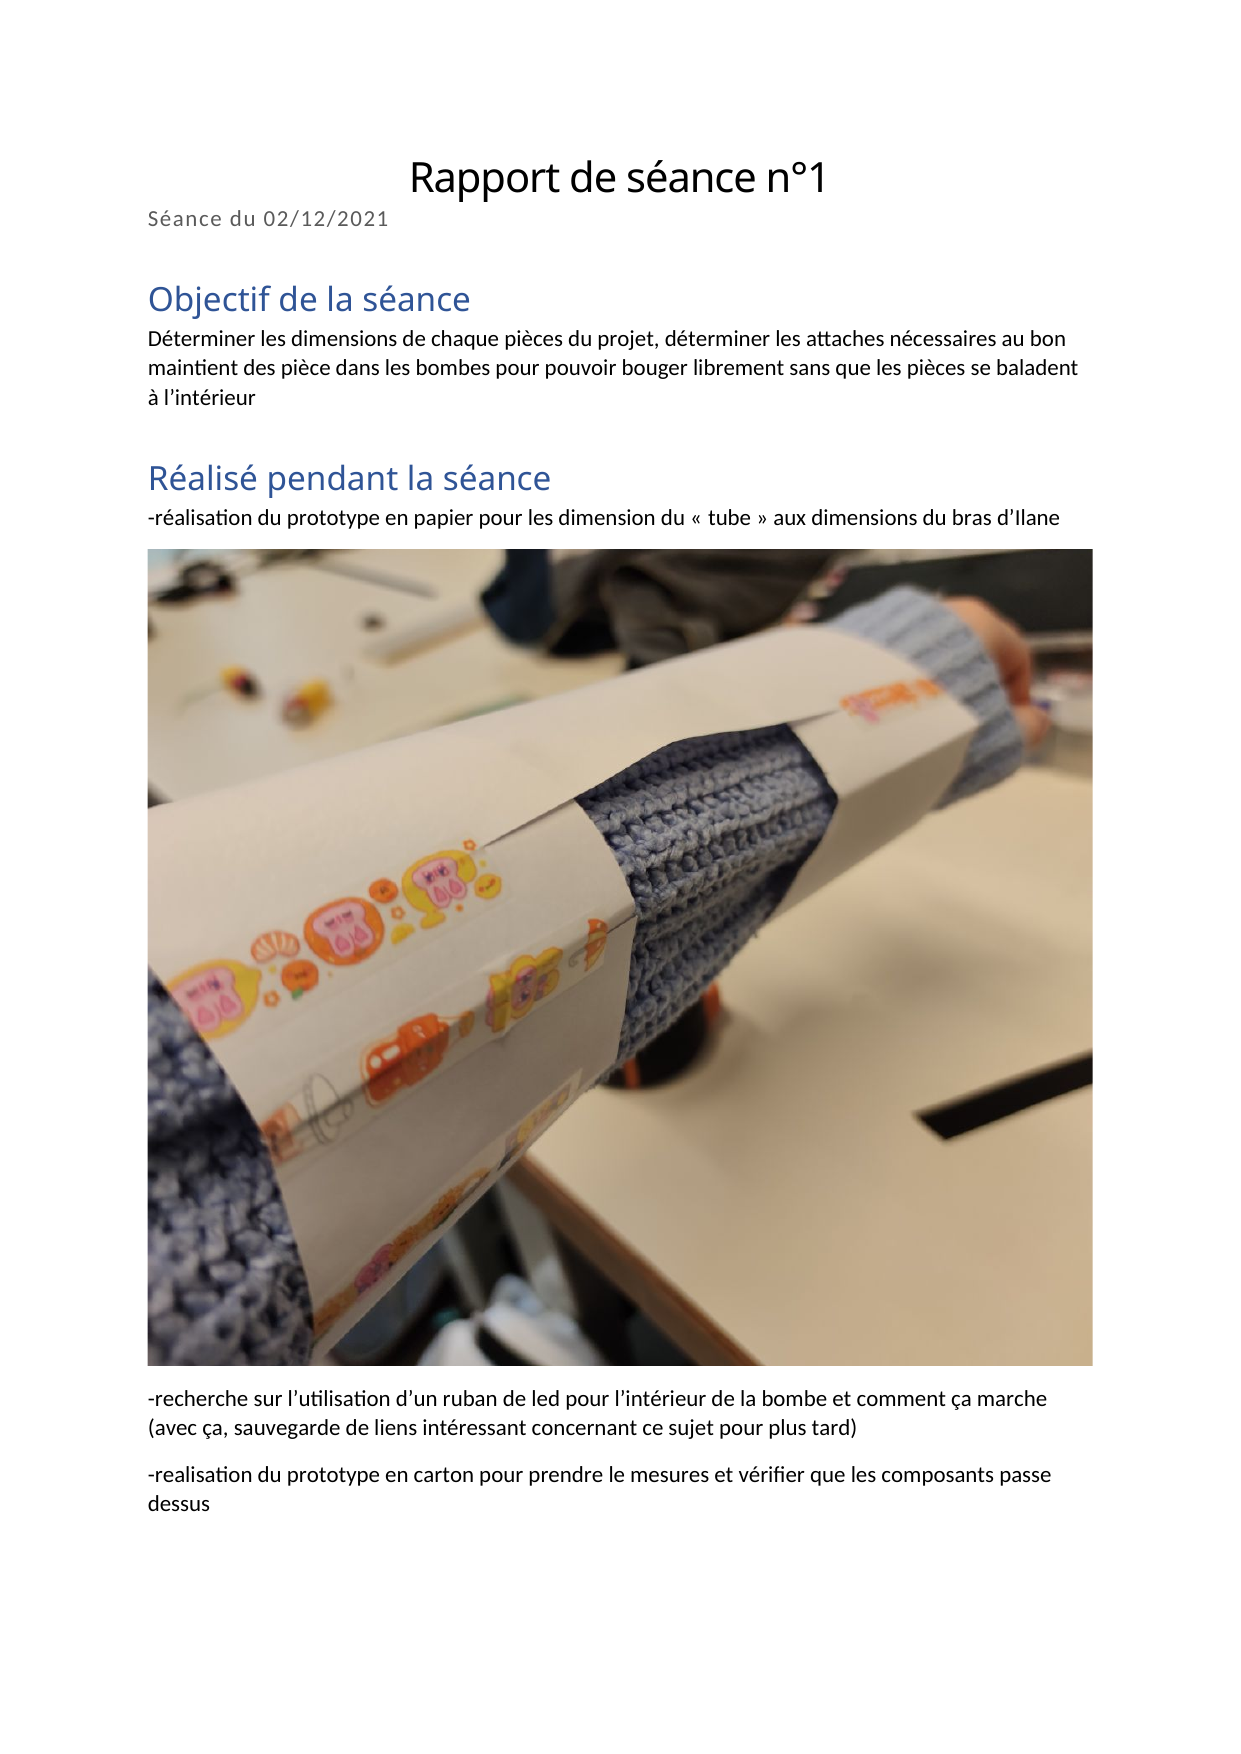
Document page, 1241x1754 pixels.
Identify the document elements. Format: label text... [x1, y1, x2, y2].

subtitle Objectif de la séance [148, 276, 1093, 321]
text Séance du 02/12/2021 [148, 204, 1093, 232]
text Déterminer les dimensions de chaque pièces du projet, déterminer les attaches nécessaires au bon maintient des pièce dans les bombes pour pouvoir bouger librement sans que les pièces se baladent à l’intérieur [148, 324, 1093, 411]
text -réalisation du prototype en papier pour les dimension du « tube » aux dimensions du bras d’Ilane [148, 503, 1093, 531]
text Rapport de séance n°1 [148, 148, 1093, 204]
text -recherche sur l’utilisation d’un ruban de led pour l’intérieur de la bombe et comment ça marche (avec ça, sauvegarde de liens intéressant concernant ce sujet pour plus tard) [148, 1384, 1093, 1441]
text -realisation du prototype en carton pour prendre le mesures et vérifier que les composants passe dessus [148, 1460, 1093, 1517]
subtitle Réalisé pendant la séance [148, 454, 1093, 500]
